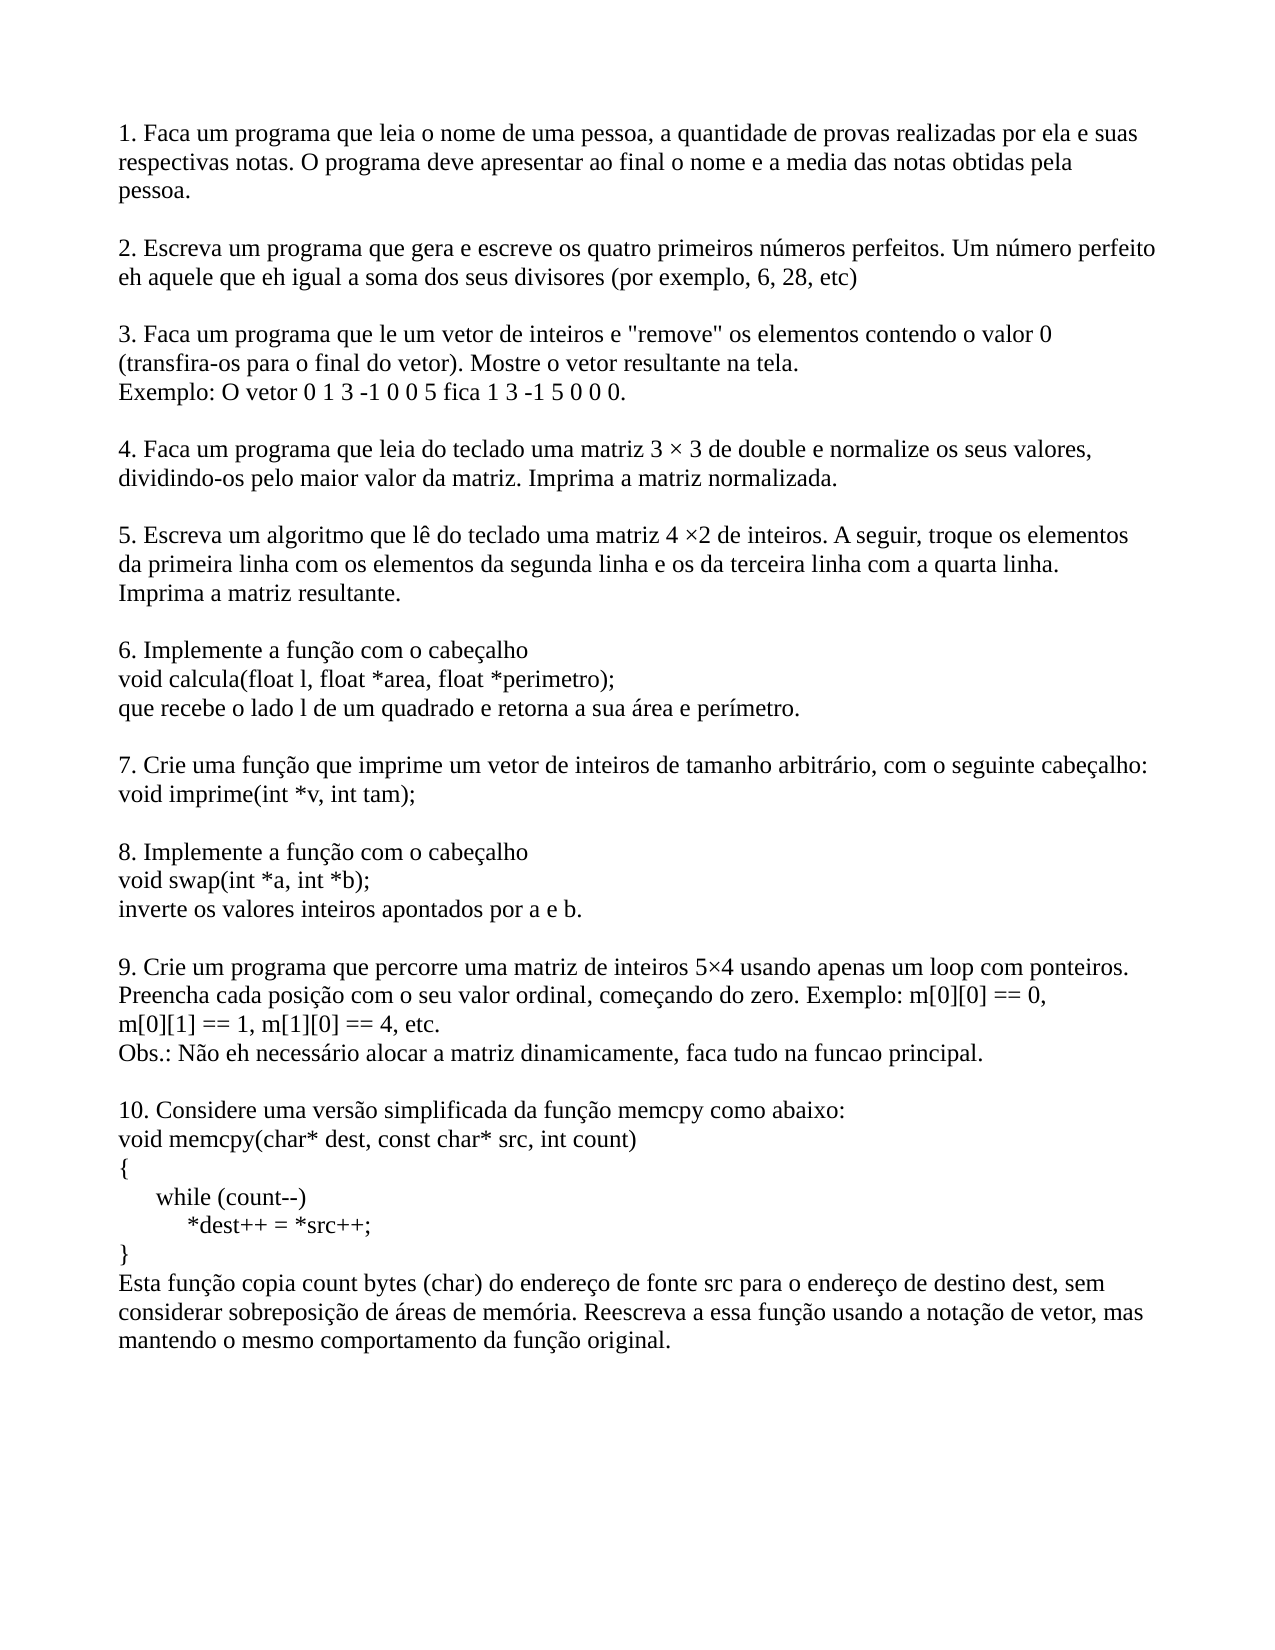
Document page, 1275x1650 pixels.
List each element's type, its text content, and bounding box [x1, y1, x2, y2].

text Obs.: Não eh necessário alocar a matriz dinamicamente, faca tudo na funcao principal. [118, 1038, 1157, 1067]
text Exemplo: O vetor 0 1 3 -1 0 0 5 fica 1 3 -1 5 0 0 0. [118, 377, 1157, 406]
text que recebe o lado l de um quadrado e retorna a sua área e perímetro. [118, 693, 1157, 722]
text *dest++ = *src++; } Esta função copia count bytes (char) do endereço de fonte src para o endereço de destino dest, sem considerar sobreposição de áreas de memória. Reescreva a essa função usando a notação de vetor, mas mantendo o mesmo comportamento da função original. [118, 1211, 1157, 1412]
text 3. Faca um programa que le um vetor de inteiros e "remove" os elementos contendo o valor 0 (transfira-os para o final do vetor). Mostre o vetor resultante na tela. [118, 319, 1157, 377]
text 1. Faca um programa que leia o nome de uma pessoa, a quantidade de provas realizadas por ela e suas respectivas notas. O programa deve apresentar ao final o nome e a media das notas obtidas pela pessoa. [118, 118, 1157, 204]
text 10. Considere uma versão simplificada da função memcpy como abaixo: void memcpy(char* dest, const char* src, int count) [118, 1096, 1157, 1153]
text 6. Implemente a função com o cabeçalho [118, 636, 1157, 664]
text 8. Implemente a função com o cabeçalho void swap(int *a, int *b); inverte os valores inteiros apontados por a e b. [118, 837, 1157, 923]
text void calcula(float l, float *area, float *perimetro); [118, 664, 1157, 693]
text 5. Escreva um algoritmo que lê do teclado uma matriz 4 ×2 de inteiros. A seguir, troque os elementos da primeira linha com os elementos da segunda linha e os da terceira linha com a quarta linha. Imprima a matriz resultante. [118, 492, 1157, 607]
text 4. Faca um programa que leia do teclado uma matriz 3 × 3 de double e normalize os seus valores, dividindo-os pelo maior valor da matriz. Imprima a matriz normalizada. [118, 434, 1157, 492]
text { while (count--) [118, 1153, 1157, 1211]
text 9. Crie um programa que percorre uma matriz de inteiros 5×4 usando apenas um loop com ponteiros. Preencha cada posição com o seu valor ordinal, começando do zero. Exemplo: m[0][0] == 0, m[0][1] == 1, m[1][0] == 4, etc. [118, 952, 1157, 1038]
text 7. Crie uma função que imprime um vetor de inteiros de tamanho arbitrário, com o seguinte cabeçalho: void imprime(int *v, int tam); [118, 751, 1157, 808]
text 2. Escreva um programa que gera e escreve os quatro primeiros números perfeitos. Um número perfeito eh aquele que eh igual a soma dos seus divisores (por exemplo, 6, 28, etc) [118, 233, 1157, 291]
